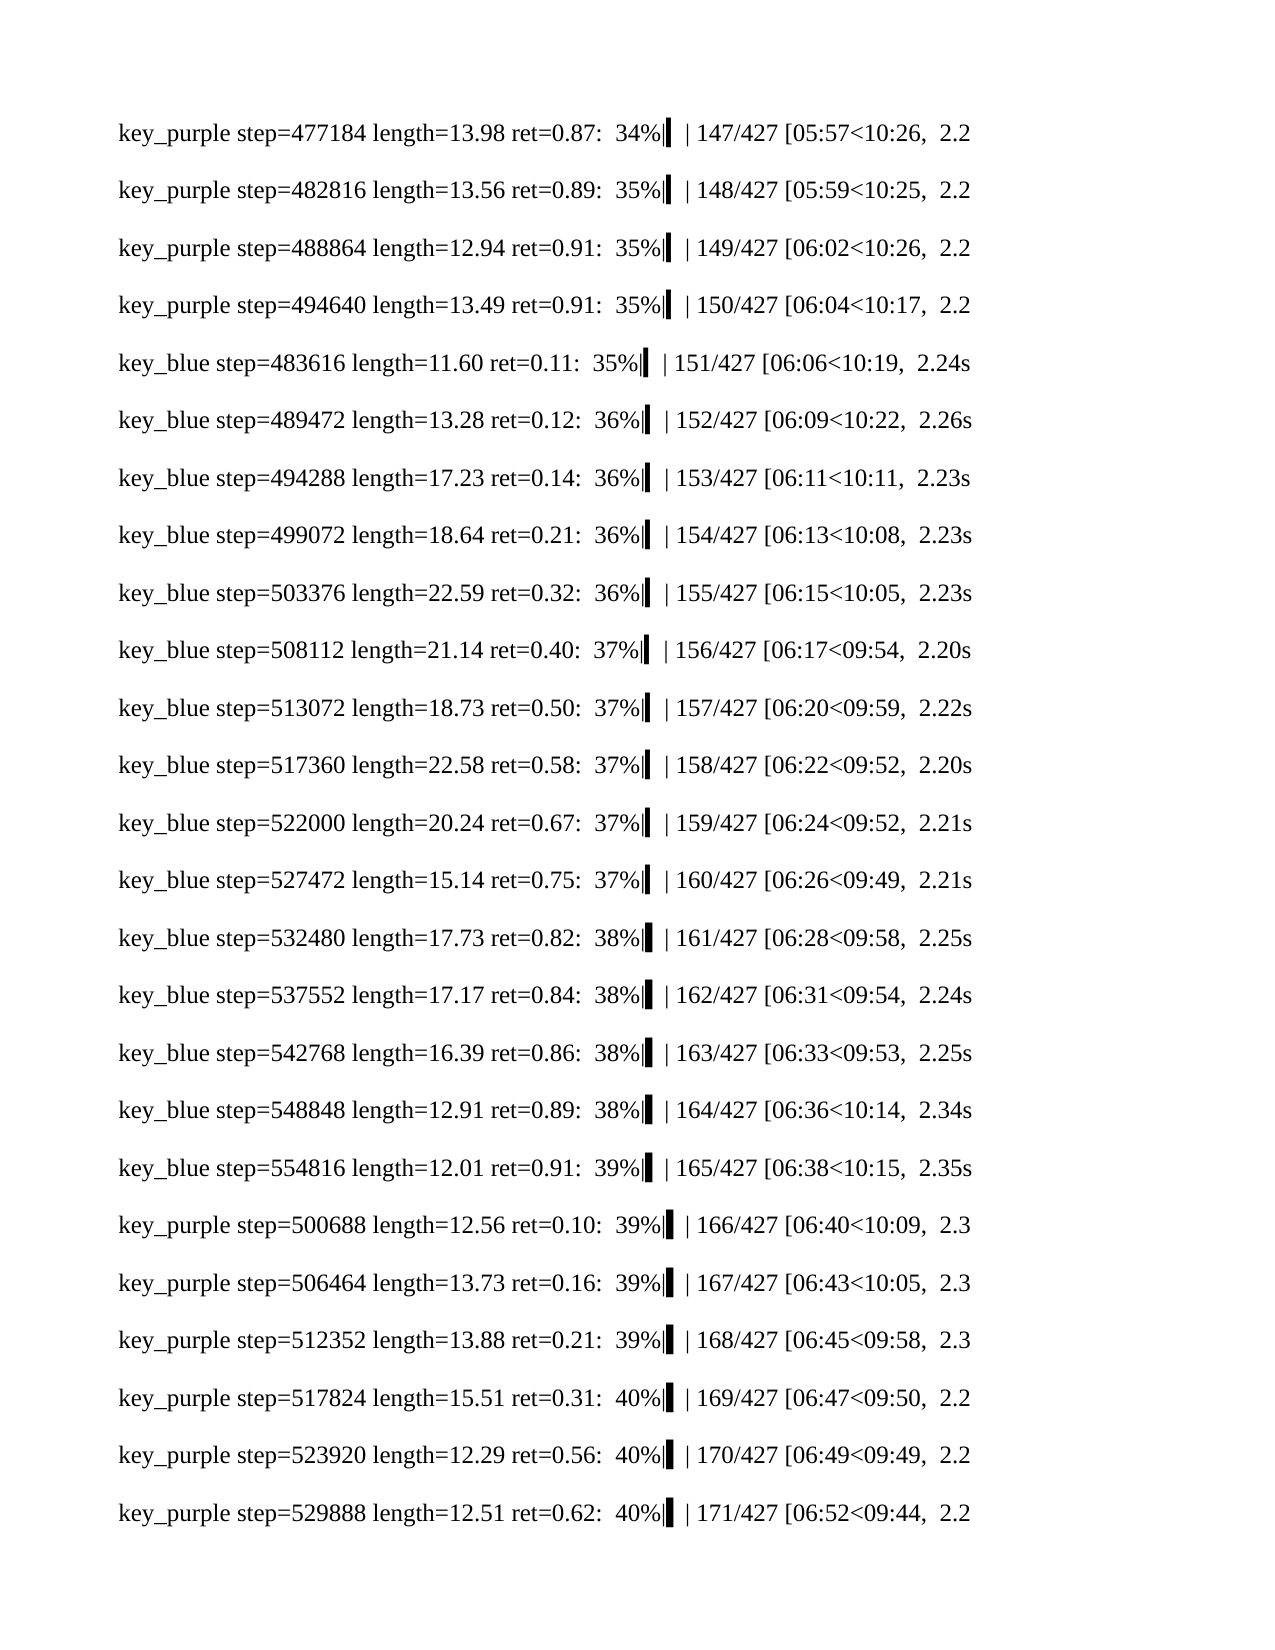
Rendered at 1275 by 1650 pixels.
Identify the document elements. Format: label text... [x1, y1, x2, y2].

text key_purple step=488864 length=12.94 ret=0.91: 35%|▎| 149/427 [06:02<10:26, 2.2 [118, 233, 666, 262]
text key_purple step=523920 length=12.29 ret=0.56: 40%|▍| 170/427 [06:49<09:49, 2.2 [118, 1441, 666, 1469]
text key_blue step=527472 length=15.14 ret=0.75: 37%|▎| 160/427 [06:26<09:49, 2.21s [650, 866, 1157, 894]
text key_purple step=512352 length=13.88 ret=0.21: 39%|▍| 168/427 [06:45<09:58, 2.3 [118, 1326, 666, 1354]
text key_blue step=554816 length=12.01 ret=0.91: 39%|▍| 165/427 [06:38<10:15, 2.35s [652, 1153, 1157, 1182]
text key_blue step=489472 length=13.28 ret=0.12: 36%|▎| 152/427 [06:09<10:22, 2.26s [650, 406, 1157, 434]
text key_blue step=517360 length=22.58 ret=0.58: 37%|▎| 158/427 [06:22<09:52, 2.20s [650, 751, 1157, 779]
text key_blue step=542768 length=16.39 ret=0.86: 38%|▍| 163/427 [06:33<09:53, 2.25s [652, 1038, 1157, 1067]
text key_purple step=517824 length=15.51 ret=0.31: 40%|▍| 169/427 [06:47<09:50, 2.2 [118, 1383, 666, 1412]
text key_purple step=482816 length=13.56 ret=0.89: 35%|▎| 148/427 [05:59<10:25, 2.2 [118, 176, 666, 204]
text key_purple step=506464 length=13.73 ret=0.16: 39%|▍| 167/427 [06:43<10:05, 2.3 [118, 1268, 666, 1297]
text key_blue step=494288 length=17.23 ret=0.14: 36%|▎| 153/427 [06:11<10:11, 2.23s [650, 463, 1157, 492]
text key_purple step=523920 length=12.29 ret=0.56: 40%|▍| 170/427 [06:49<09:49, 2.2 [673, 1441, 1157, 1469]
text key_blue step=489472 length=13.28 ret=0.12: 36%|▎| 152/427 [06:09<10:22, 2.26s [118, 406, 645, 434]
text key_blue step=522000 length=20.24 ret=0.67: 37%|▎| 159/427 [06:24<09:52, 2.21s [118, 808, 645, 837]
text key_purple step=529888 length=12.51 ret=0.62: 40%|▍| 171/427 [06:52<09:44, 2.2 [118, 1498, 666, 1527]
text key_blue step=499072 length=18.64 ret=0.21: 36%|▎| 154/427 [06:13<10:08, 2.23s [118, 521, 645, 549]
text key_purple step=529888 length=12.51 ret=0.62: 40%|▍| 171/427 [06:52<09:44, 2.2 [673, 1498, 1157, 1527]
text key_blue step=483616 length=11.60 ret=0.11: 35%|▎| 151/427 [06:06<10:19, 2.24s [118, 348, 643, 377]
text key_blue step=494288 length=17.23 ret=0.14: 36%|▎| 153/427 [06:11<10:11, 2.23s [118, 463, 645, 492]
text key_purple step=494640 length=13.49 ret=0.91: 35%|▎| 150/427 [06:04<10:17, 2.2 [671, 291, 1157, 319]
text key_blue step=483616 length=11.60 ret=0.11: 35%|▎| 151/427 [06:06<10:19, 2.24s [648, 348, 1157, 377]
text key_blue step=503376 length=22.59 ret=0.32: 36%|▎| 155/427 [06:15<10:05, 2.23s [650, 578, 1157, 607]
text key_purple step=500688 length=12.56 ret=0.10: 39%|▍| 166/427 [06:40<10:09, 2.3 [118, 1211, 666, 1239]
text key_blue step=537552 length=17.17 ret=0.84: 38%|▍| 162/427 [06:31<09:54, 2.24s [118, 981, 645, 1009]
text key_purple step=482816 length=13.56 ret=0.89: 35%|▎| 148/427 [05:59<10:25, 2.2 [671, 176, 1157, 204]
text key_blue step=554816 length=12.01 ret=0.91: 39%|▍| 165/427 [06:38<10:15, 2.35s [118, 1153, 645, 1182]
text key_blue step=532480 length=17.73 ret=0.82: 38%|▍| 161/427 [06:28<09:58, 2.25s [652, 923, 1157, 952]
text key_blue step=503376 length=22.59 ret=0.32: 36%|▎| 155/427 [06:15<10:05, 2.23s [118, 578, 645, 607]
text key_blue step=527472 length=15.14 ret=0.75: 37%|▎| 160/427 [06:26<09:49, 2.21s [118, 866, 645, 894]
text key_blue step=548848 length=12.91 ret=0.89: 38%|▍| 164/427 [06:36<10:14, 2.34s [118, 1096, 645, 1124]
text key_purple step=506464 length=13.73 ret=0.16: 39%|▍| 167/427 [06:43<10:05, 2.3 [673, 1268, 1157, 1297]
text key_blue step=537552 length=17.17 ret=0.84: 38%|▍| 162/427 [06:31<09:54, 2.24s [652, 981, 1157, 1009]
text key_blue step=532480 length=17.73 ret=0.82: 38%|▍| 161/427 [06:28<09:58, 2.25s [118, 923, 645, 952]
text key_purple step=488864 length=12.94 ret=0.91: 35%|▎| 149/427 [06:02<10:26, 2.2 [671, 233, 1157, 262]
text key_purple step=477184 length=13.98 ret=0.87: 34%|▎| 147/427 [05:57<10:26, 2.2 [671, 118, 1157, 147]
text key_blue step=522000 length=20.24 ret=0.67: 37%|▎| 159/427 [06:24<09:52, 2.21s [650, 808, 1157, 837]
text key_purple step=477184 length=13.98 ret=0.87: 34%|▎| 147/427 [05:57<10:26, 2.2 [118, 118, 666, 147]
text key_purple step=500688 length=12.56 ret=0.10: 39%|▍| 166/427 [06:40<10:09, 2.3 [673, 1211, 1157, 1239]
text key_purple step=494640 length=13.49 ret=0.91: 35%|▎| 150/427 [06:04<10:17, 2.2 [118, 291, 666, 319]
text key_blue step=508112 length=21.14 ret=0.40: 37%|▎| 156/427 [06:17<09:54, 2.20s [118, 636, 644, 664]
text key_blue step=542768 length=16.39 ret=0.86: 38%|▍| 163/427 [06:33<09:53, 2.25s [118, 1038, 645, 1067]
text key_blue step=517360 length=22.58 ret=0.58: 37%|▎| 158/427 [06:22<09:52, 2.20s [118, 751, 645, 779]
text key_purple step=512352 length=13.88 ret=0.21: 39%|▍| 168/427 [06:45<09:58, 2.3 [673, 1326, 1157, 1354]
text key_blue step=508112 length=21.14 ret=0.40: 37%|▎| 156/427 [06:17<09:54, 2.20s [649, 636, 1157, 664]
text key_blue step=513072 length=18.73 ret=0.50: 37%|▎| 157/427 [06:20<09:59, 2.22s [650, 693, 1157, 722]
text key_blue step=548848 length=12.91 ret=0.89: 38%|▍| 164/427 [06:36<10:14, 2.34s [652, 1096, 1157, 1124]
text key_blue step=499072 length=18.64 ret=0.21: 36%|▎| 154/427 [06:13<10:08, 2.23s [650, 521, 1157, 549]
text key_purple step=517824 length=15.51 ret=0.31: 40%|▍| 169/427 [06:47<09:50, 2.2 [673, 1383, 1157, 1412]
text key_blue step=513072 length=18.73 ret=0.50: 37%|▎| 157/427 [06:20<09:59, 2.22s [118, 693, 645, 722]
